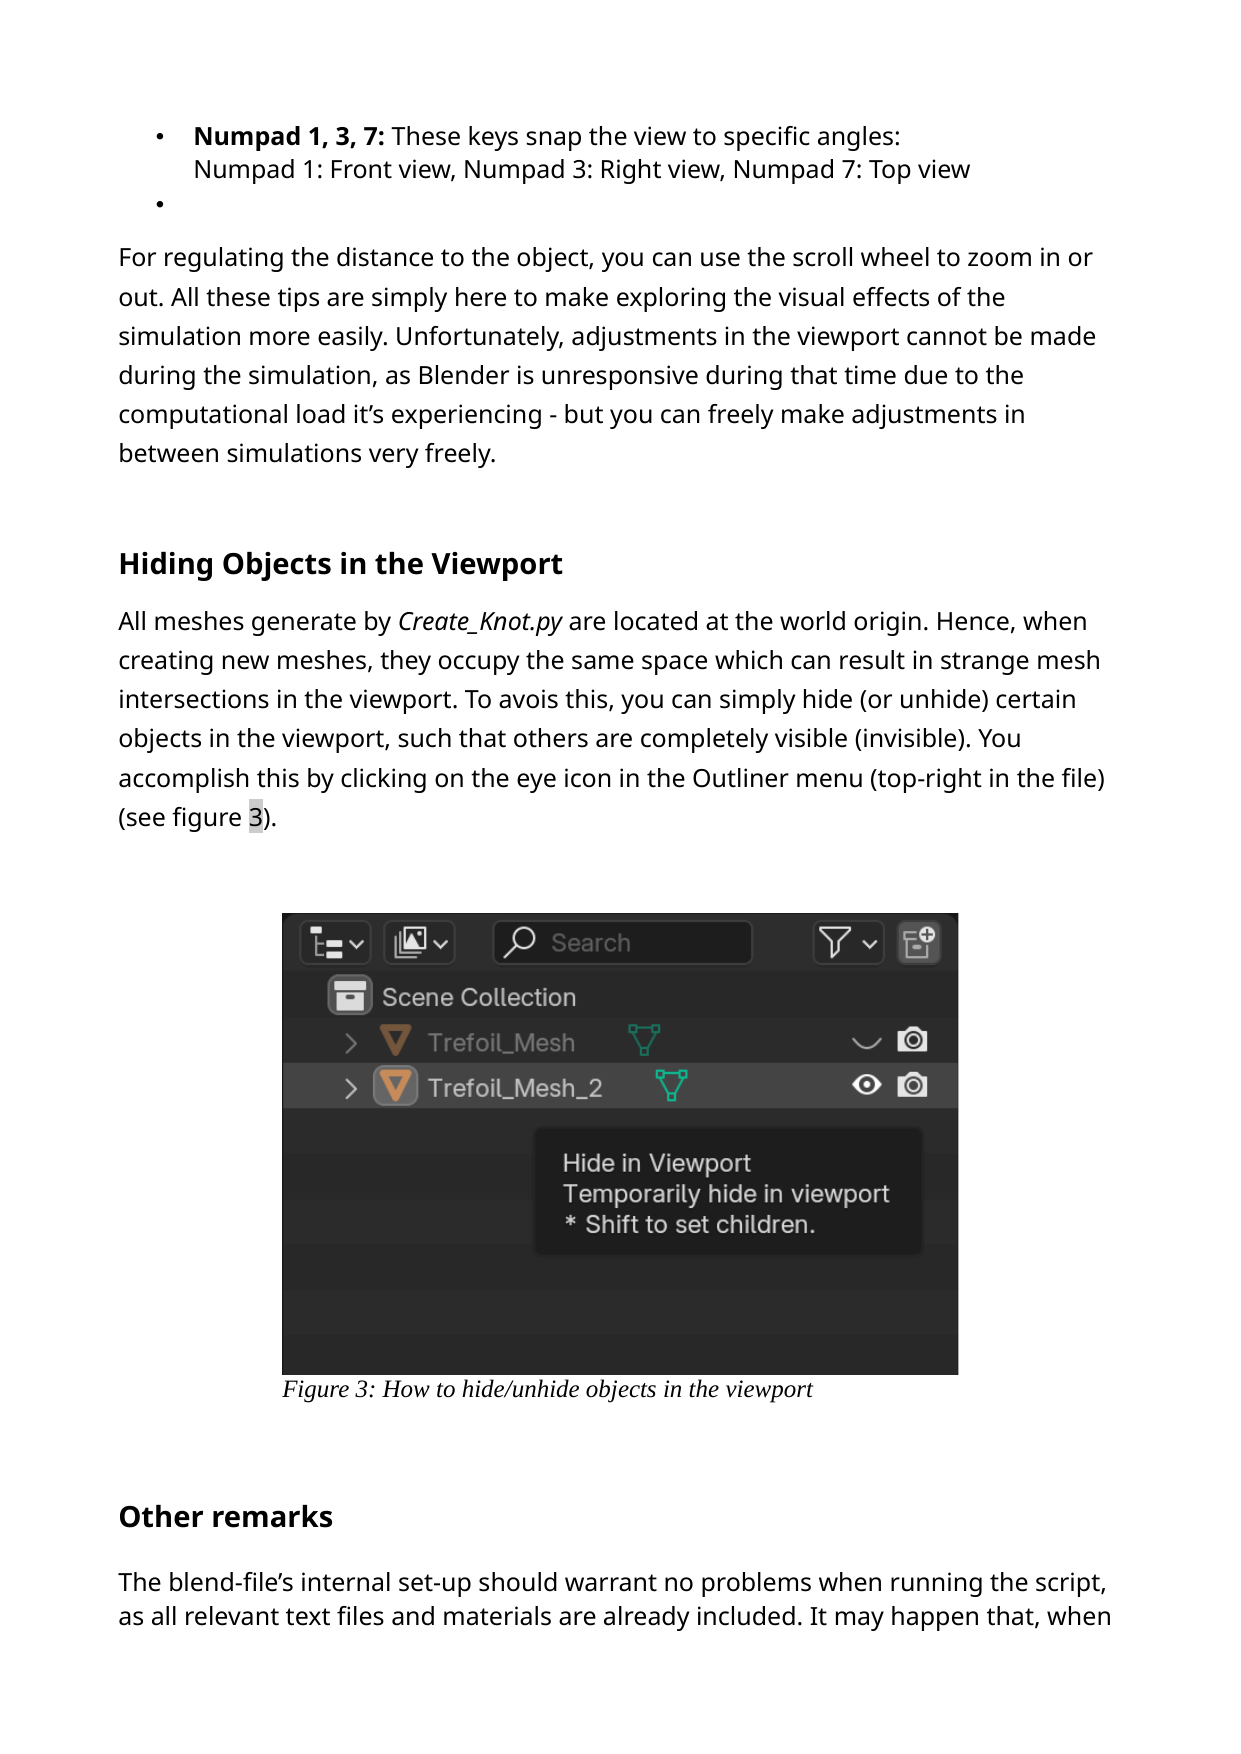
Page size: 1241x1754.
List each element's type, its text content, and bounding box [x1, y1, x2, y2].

list Numpad 1, 3, 7: These keys snap the view to specific angles: Numpad 1: Front view, Numpad 3: Right view, Numpad 7: Top view [156, 118, 1122, 186]
text All meshes generate by Create_Knot.py are located at the world origin. Hence, when creating new meshes, they occupy the same space which can result in strange mesh intersections in the viewport. To avois this, you can simply hide (or unhide) certain objects in the viewport, such that others are completely visible (invisible). You accomplish this by clicking on the eye icon in the Outliner menu (top-right in the file) (see figure 3). [118, 603, 1122, 833]
text The blend-file’s internal set-up should warrant no problems when running the script, as all relevant text files and materials are already included. It may happen that, when [118, 1564, 1122, 1633]
picture [282, 913, 959, 1375]
text Hiding Objects in the Viewport [118, 543, 1122, 583]
text Figure 3: How to hide/unhide objects in the viewport [282, 1375, 958, 1403]
text Other remarks [118, 1496, 1122, 1536]
text For regulating the distance to the object, you can use the scroll wheel to zoom in or out. All these tips are simply here to make exploring the visual effects of the simulation more easily. Unfortunately, adjustments in the viewport cannot be made during the simulation, as Blender is unresponsive during that time due to the computational load it’s experiencing - but you can freely make adjustments in between simulations very freely. [118, 240, 1122, 470]
